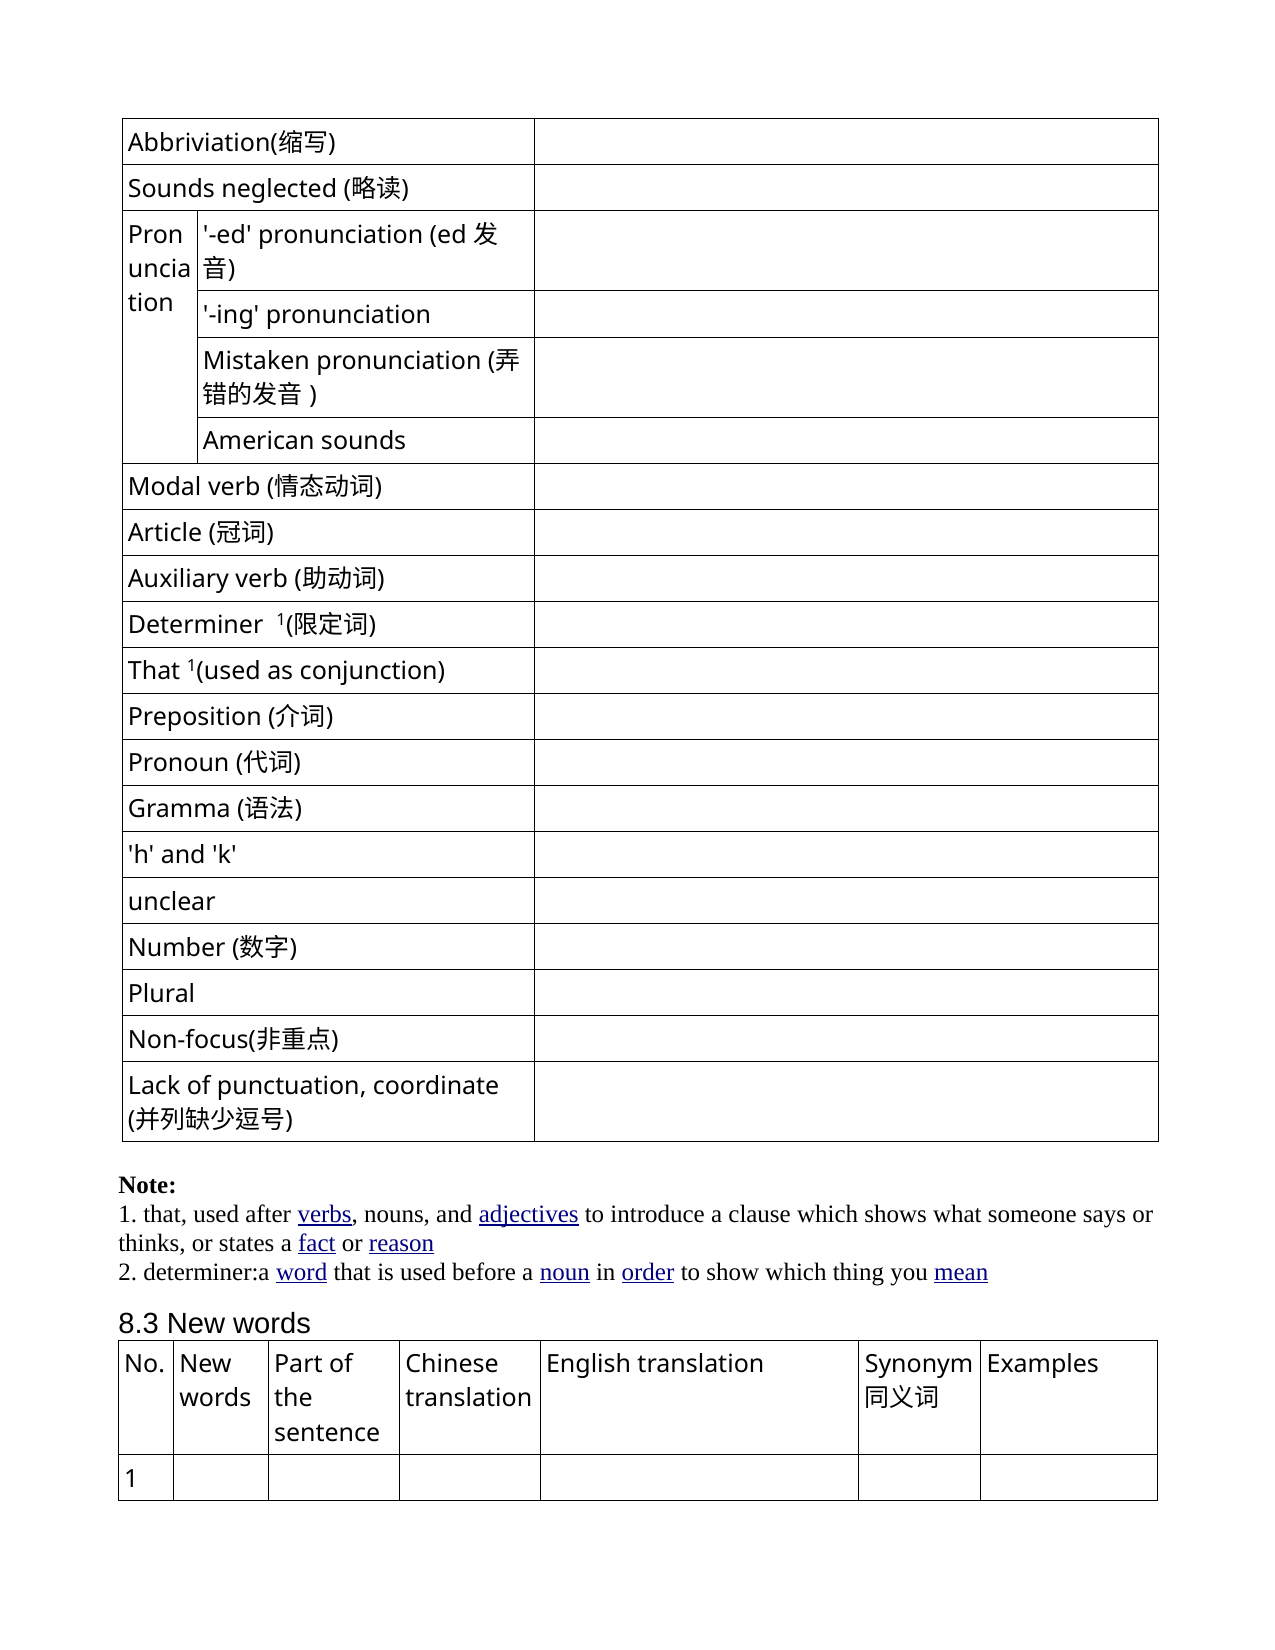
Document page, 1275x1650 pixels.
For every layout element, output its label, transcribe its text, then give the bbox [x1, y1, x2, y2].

table_cell [859, 1455, 980, 1500]
table_cell [535, 464, 1158, 508]
table_cell [535, 970, 1158, 1015]
table_cell Sounds neglected (略读) [123, 165, 534, 210]
table_cell [535, 1062, 1158, 1141]
table_cell [535, 165, 1158, 210]
table_cell Mistaken pronunciation (弄错的发音 ) [198, 338, 534, 416]
table_cell unclear [123, 878, 534, 923]
table_cell [535, 740, 1158, 785]
table_header Examples [981, 1341, 1157, 1454]
table_header New words [174, 1341, 268, 1454]
table_cell Non-focus(非重点) [123, 1016, 534, 1061]
table_header English translation [541, 1341, 858, 1454]
table_cell [535, 786, 1158, 831]
table_cell Pronunciation [123, 211, 197, 462]
subtitle 8.3 New words [118, 1306, 1157, 1340]
table_cell [541, 1455, 858, 1500]
table_cell [535, 338, 1158, 416]
table_cell Plural [123, 970, 534, 1015]
text 2. determiner:a word that is used before a noun in order to show which thing you mean [118, 1257, 1157, 1285]
table_cell [535, 694, 1158, 739]
table_cell '-ing' pronunciation [198, 291, 534, 336]
table_header Synonym 同义词 [859, 1341, 980, 1454]
table_cell [535, 648, 1158, 693]
table_cell Modal verb (情态动词) [123, 464, 534, 508]
table_cell [269, 1455, 399, 1500]
table_cell [535, 119, 1158, 164]
table_cell Article (冠词) [123, 510, 534, 554]
table_cell [535, 291, 1158, 336]
table_header Part of the sentence [269, 1341, 399, 1454]
table_cell Preposition (介词) [123, 694, 534, 739]
text 1. that, used after verbs, nouns, and adjectives to introduce a clause which shows what someone says or thinks, or states a fact or reason [118, 1199, 1157, 1257]
text Note: [118, 1170, 1157, 1199]
table_cell 'h' and 'k' [123, 832, 534, 877]
table_cell [535, 924, 1158, 969]
table_cell That 1(used as conjunction) [123, 648, 534, 693]
table_cell Pronoun (代词) [123, 740, 534, 785]
table_cell 1 [119, 1455, 173, 1500]
table_cell [535, 418, 1158, 462]
table_header Chinese translation [400, 1341, 540, 1454]
table_cell [535, 832, 1158, 877]
table_cell [981, 1455, 1157, 1500]
table_cell Number (数字) [123, 924, 534, 969]
table_cell [535, 556, 1158, 601]
table_cell [400, 1455, 540, 1500]
table_cell Lack of punctuation, coordinate (并列缺少逗号) [123, 1062, 534, 1141]
table_cell [174, 1455, 268, 1500]
table_cell American sounds [198, 418, 534, 462]
table_cell [535, 510, 1158, 554]
table_header No. [119, 1341, 173, 1454]
table_cell '-ed' pronunciation (ed 发音) [198, 211, 534, 290]
table_cell Determiner 1(限定词) [123, 602, 534, 647]
table_cell [535, 1016, 1158, 1061]
table_cell Gramma (语法) [123, 786, 534, 831]
table_cell Abbriviation(缩写) [123, 119, 534, 164]
table_cell Auxiliary verb (助动词) [123, 556, 534, 601]
table_cell [535, 878, 1158, 923]
table_cell [535, 211, 1158, 290]
table_cell [535, 602, 1158, 647]
